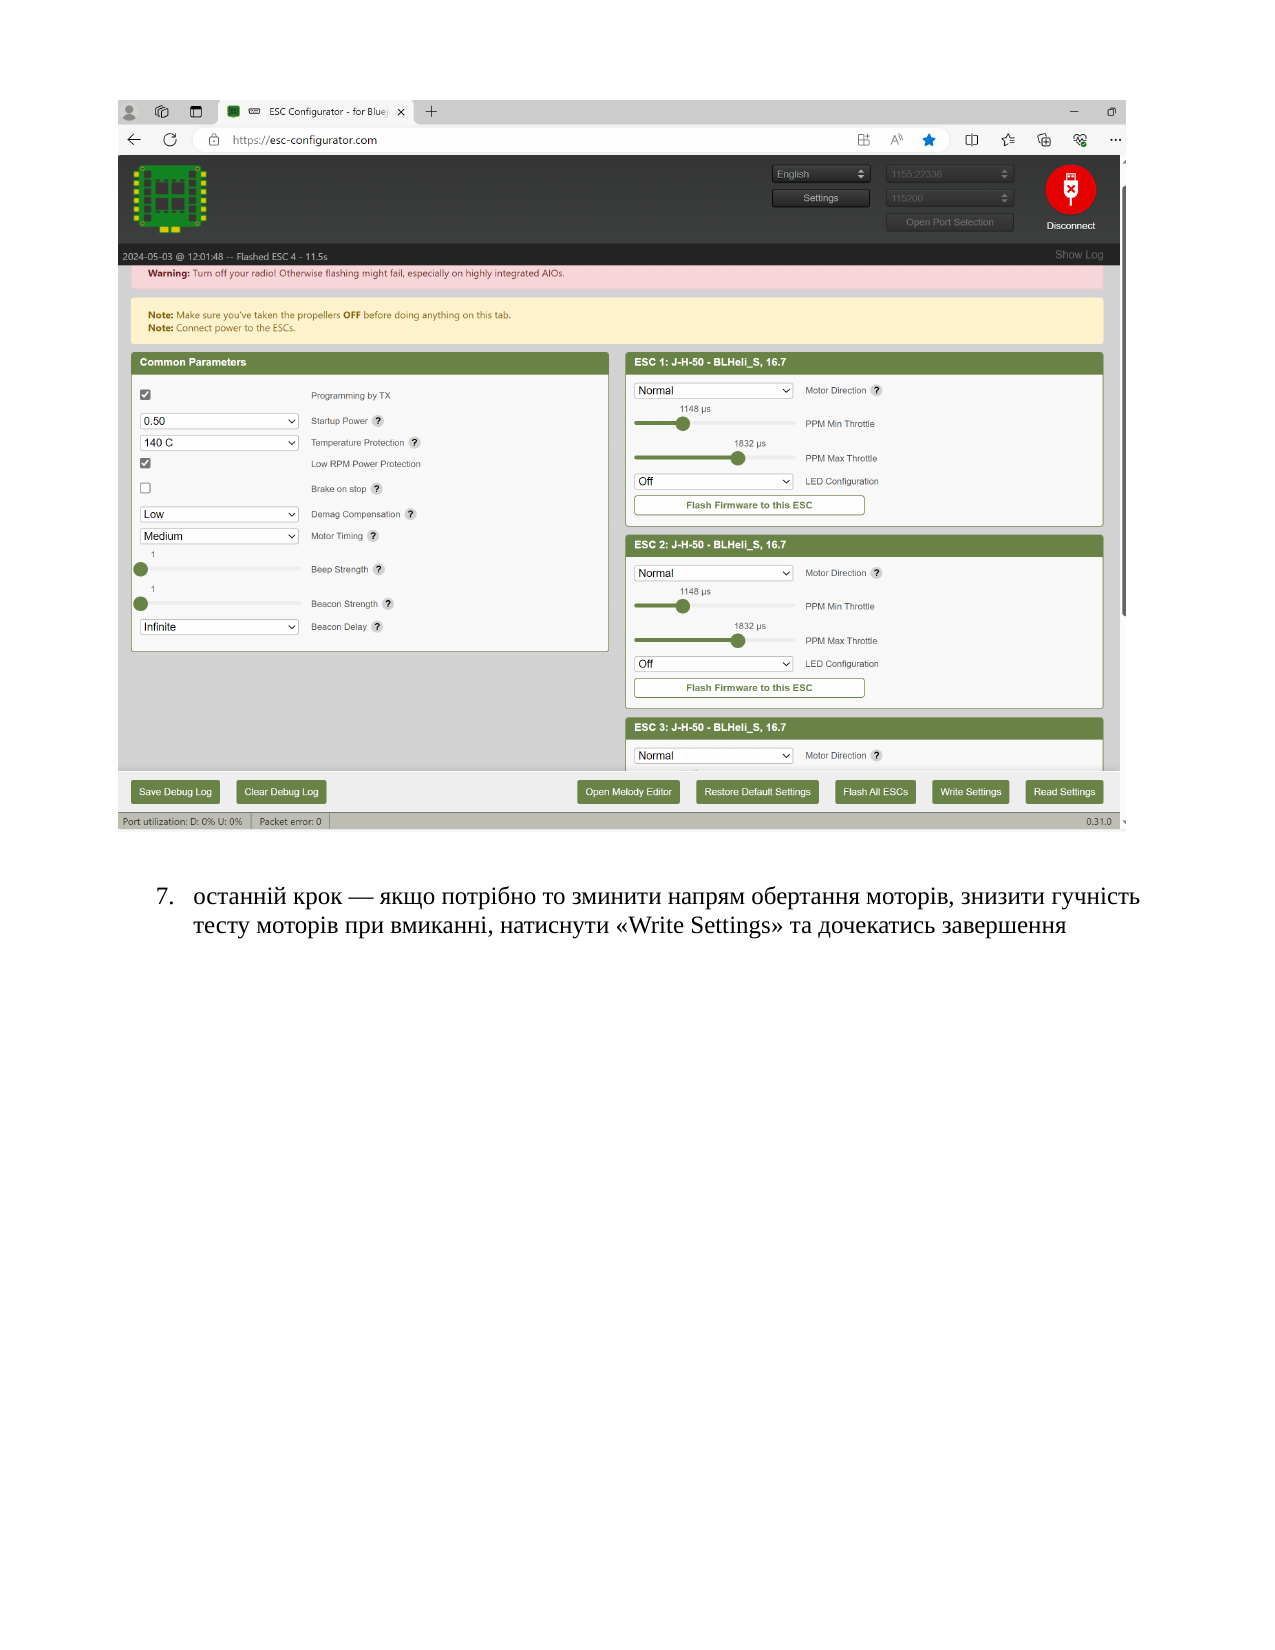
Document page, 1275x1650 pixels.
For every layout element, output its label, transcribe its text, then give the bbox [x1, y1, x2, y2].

list останній крок — якщо потрібно то зминити напрям обертання моторів, знизити гучність тесту моторів при вмиканні, натиснути «Write Settings» та дочекатись завершення [156, 881, 1157, 939]
